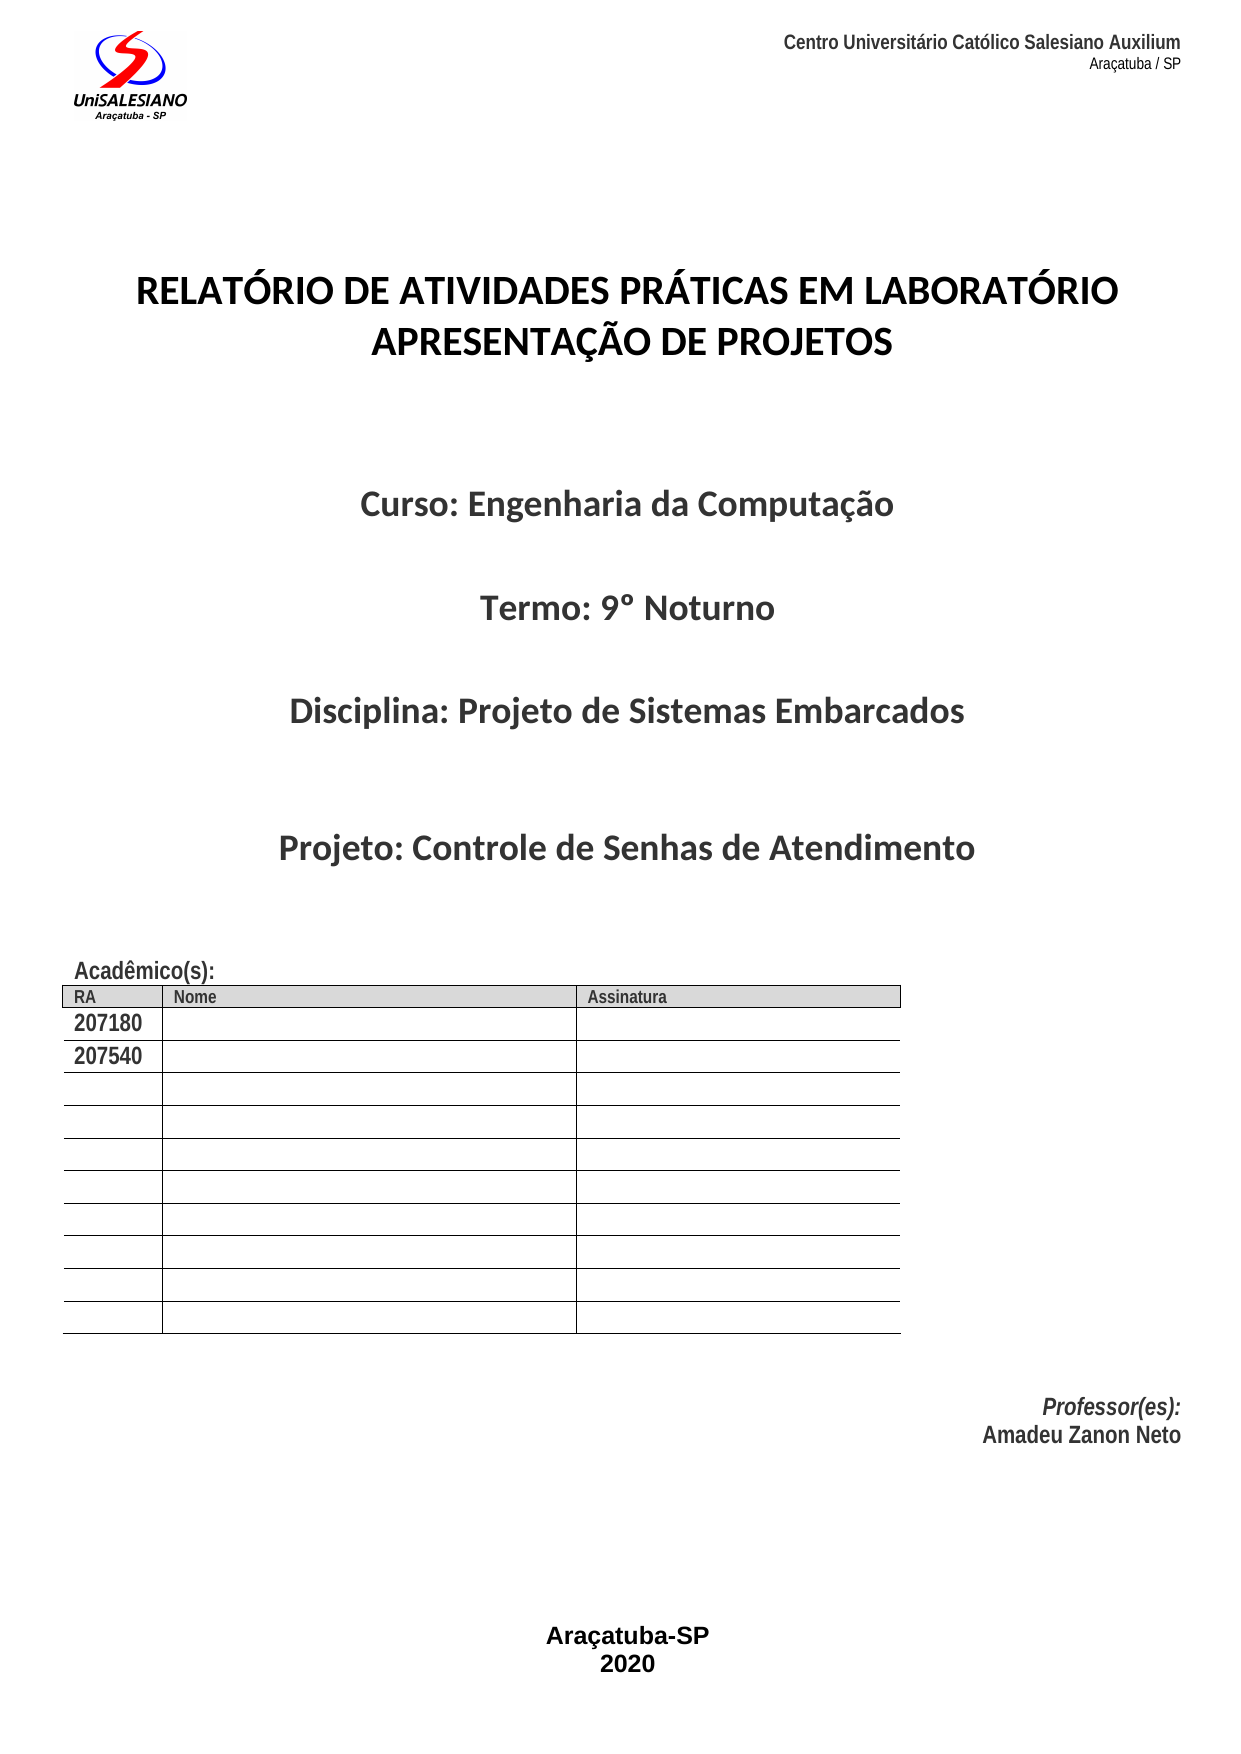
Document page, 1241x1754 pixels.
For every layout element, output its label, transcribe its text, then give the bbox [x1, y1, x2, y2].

table_cell [163, 1302, 576, 1333]
picture [74, 31, 187, 121]
text Curso: Engenharia da Computação [74, 480, 1181, 526]
text RELATÓRIO DE ATIVIDADES PRÁTICAS EM LABORATÓRIO [74, 264, 1181, 315]
table_cell [577, 1105, 901, 1137]
table_header RA [63, 986, 162, 1007]
table_cell [63, 1106, 162, 1137]
table_cell [577, 1040, 901, 1072]
table_cell [163, 1139, 576, 1170]
table_cell [577, 1268, 901, 1301]
text Amadeu Zanon Neto [74, 1420, 1181, 1449]
text 2020 [74, 1649, 1181, 1678]
table_cell [63, 1171, 162, 1203]
table_cell [163, 1171, 576, 1203]
table_cell [63, 1204, 162, 1235]
table_cell [63, 1139, 162, 1170]
table_cell [63, 1236, 162, 1268]
table_cell [163, 1073, 576, 1105]
table_cell [63, 1269, 162, 1301]
table_cell [163, 1236, 576, 1268]
table_cell [577, 1203, 901, 1235]
table_cell [163, 1106, 576, 1137]
table_cell [63, 1073, 162, 1105]
table_cell [577, 1301, 901, 1333]
table_cell [577, 1170, 901, 1203]
table_header Assinatura [577, 986, 900, 1007]
table_cell [577, 1008, 901, 1040]
table_cell [163, 1269, 576, 1301]
table_header Nome [163, 986, 576, 1007]
text Professor(es): [74, 1391, 1181, 1420]
text APRESENTAÇÃO DE PROJETOS [74, 315, 1181, 366]
table_cell 207540 [63, 1041, 162, 1072]
table_cell [63, 1302, 162, 1333]
table_cell [163, 1204, 576, 1235]
table_cell [163, 1041, 576, 1072]
text Acadêmico(s): [74, 956, 1181, 984]
text Projeto: Controle de Senhas de Atendimento [74, 824, 1181, 870]
table_cell 207180 [63, 1008, 162, 1040]
table_cell [577, 1235, 901, 1268]
table_cell [577, 1138, 901, 1170]
table_cell [577, 1072, 901, 1105]
text Disciplina: Projeto de Sistemas Embarcados [74, 687, 1181, 732]
table_cell [163, 1008, 576, 1040]
text Araçatuba-SP [74, 1621, 1181, 1649]
text Termo: 9º Noturno [74, 583, 1181, 629]
